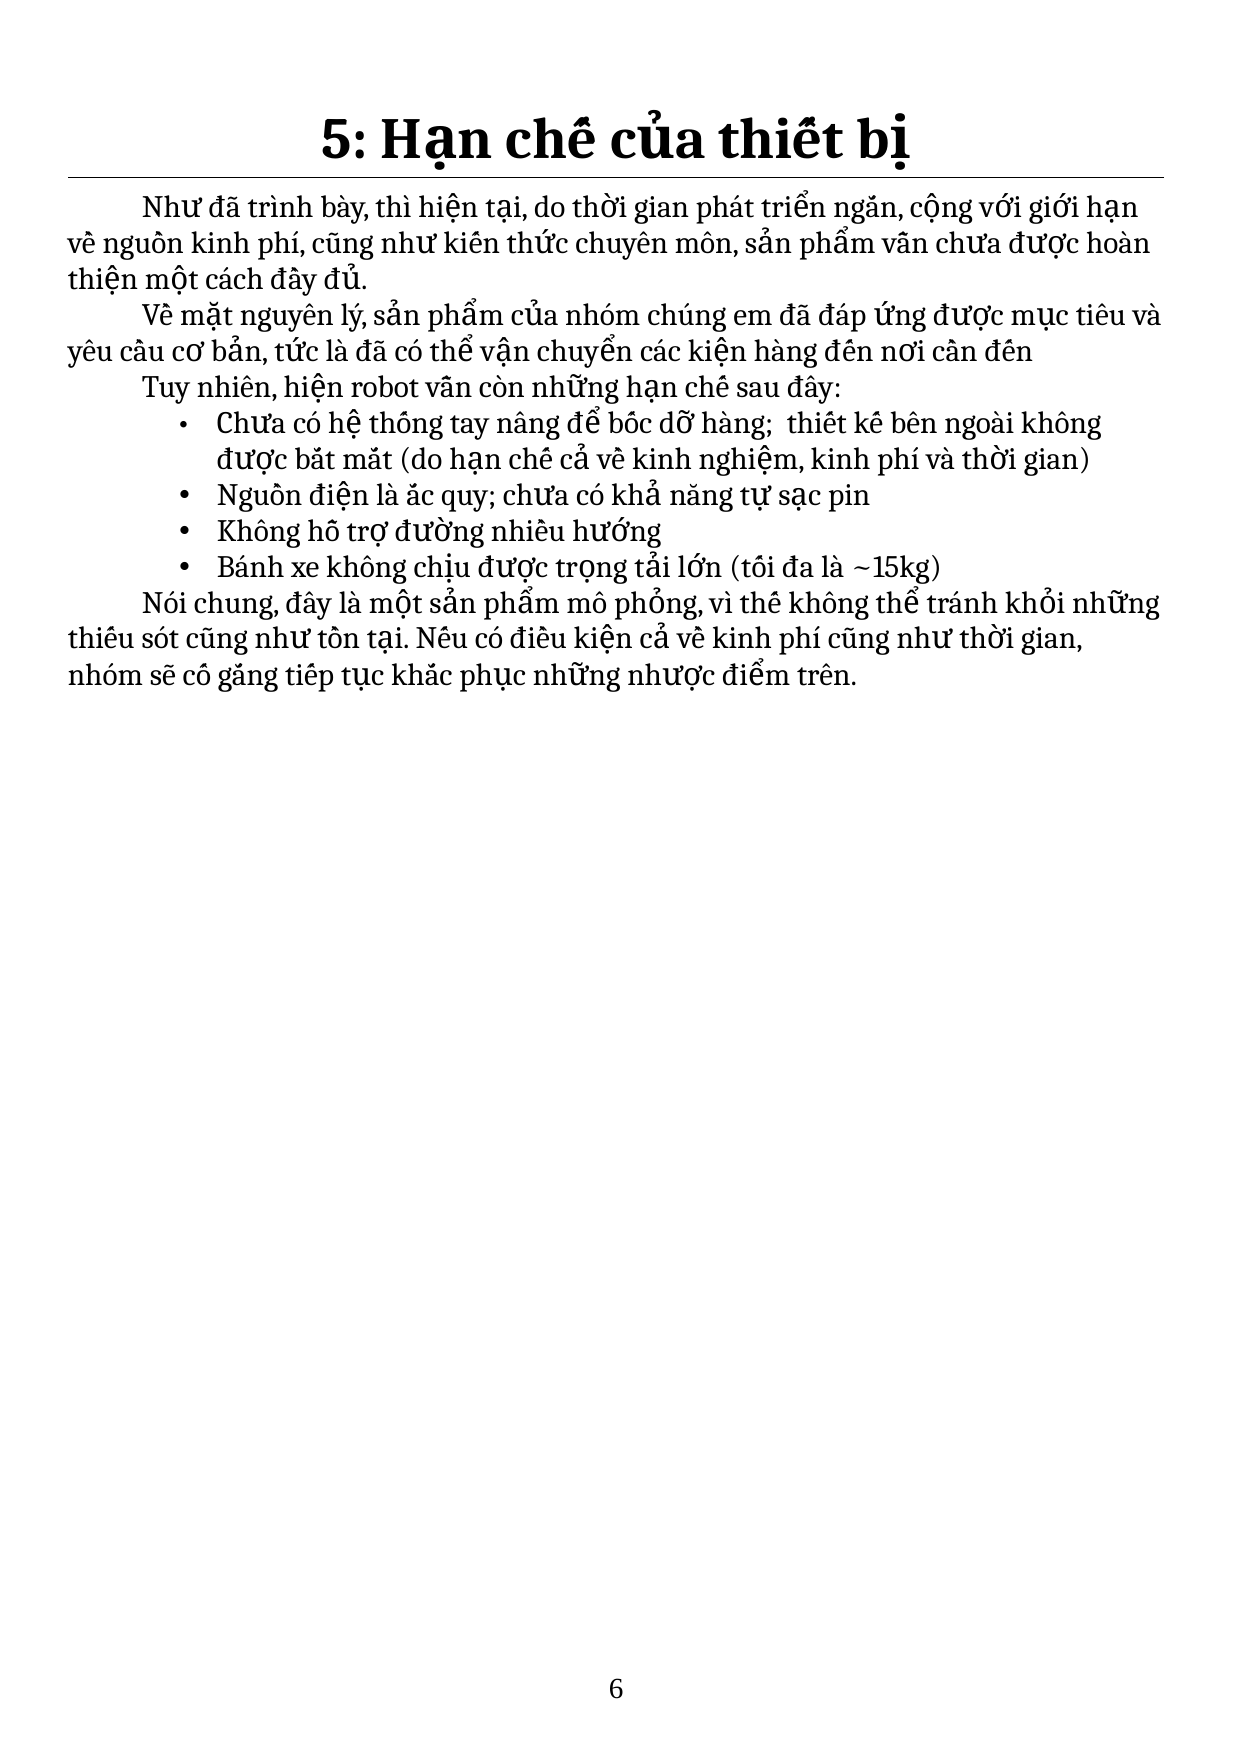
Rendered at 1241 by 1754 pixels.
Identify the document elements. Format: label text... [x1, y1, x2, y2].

list Nguồn điện là ắc quy; chưa có khả năng tự sạc pin [179, 477, 1164, 513]
text Như đã trình bày, thì hiện tại, do thời gian phát triển ngắn, cộng với giới hạn về nguồn kinh phí, cũng như kiến thức chuyên môn, sản phẩm vẫn chưa được hoàn thiện một cách đầy đủ. [68, 189, 1164, 297]
list Chưa có hệ thống tay nâng để bốc dỡ hàng; thiết kế bên ngoài không được bắt mắt (do hạn chế cả về kinh nghiệm, kinh phí và thời gian) [179, 405, 1164, 477]
text Nói chung, đây là một sản phẩm mô phỏng, vì thế không thể tránh khỏi những thiếu sót cũng như tồn tại. Nếu có điều kiện cả về kinh phí cũng như thời gian, nhóm sẽ cố gắng tiếp tục khắc phục những nhược điểm trên. [68, 585, 1164, 693]
list Không hỗ trợ đường nhiều hướng [179, 513, 1164, 549]
text Về mặt nguyên lý, sản phẩm của nhóm chúng em đã đáp ứng được mục tiêu và yêu cầu cơ bản, tức là đã có thể vận chuyển các kiện hàng đến nơi cần đến [68, 297, 1164, 369]
list Bánh xe không chịu được trọng tải lớn (tối đa là ~15kg) [179, 549, 1164, 585]
text Tuy nhiên, hiện robot vẫn còn những hạn chế sau đây: [68, 369, 1164, 405]
text 5: Hạn chế của thiết bị [68, 101, 1164, 177]
